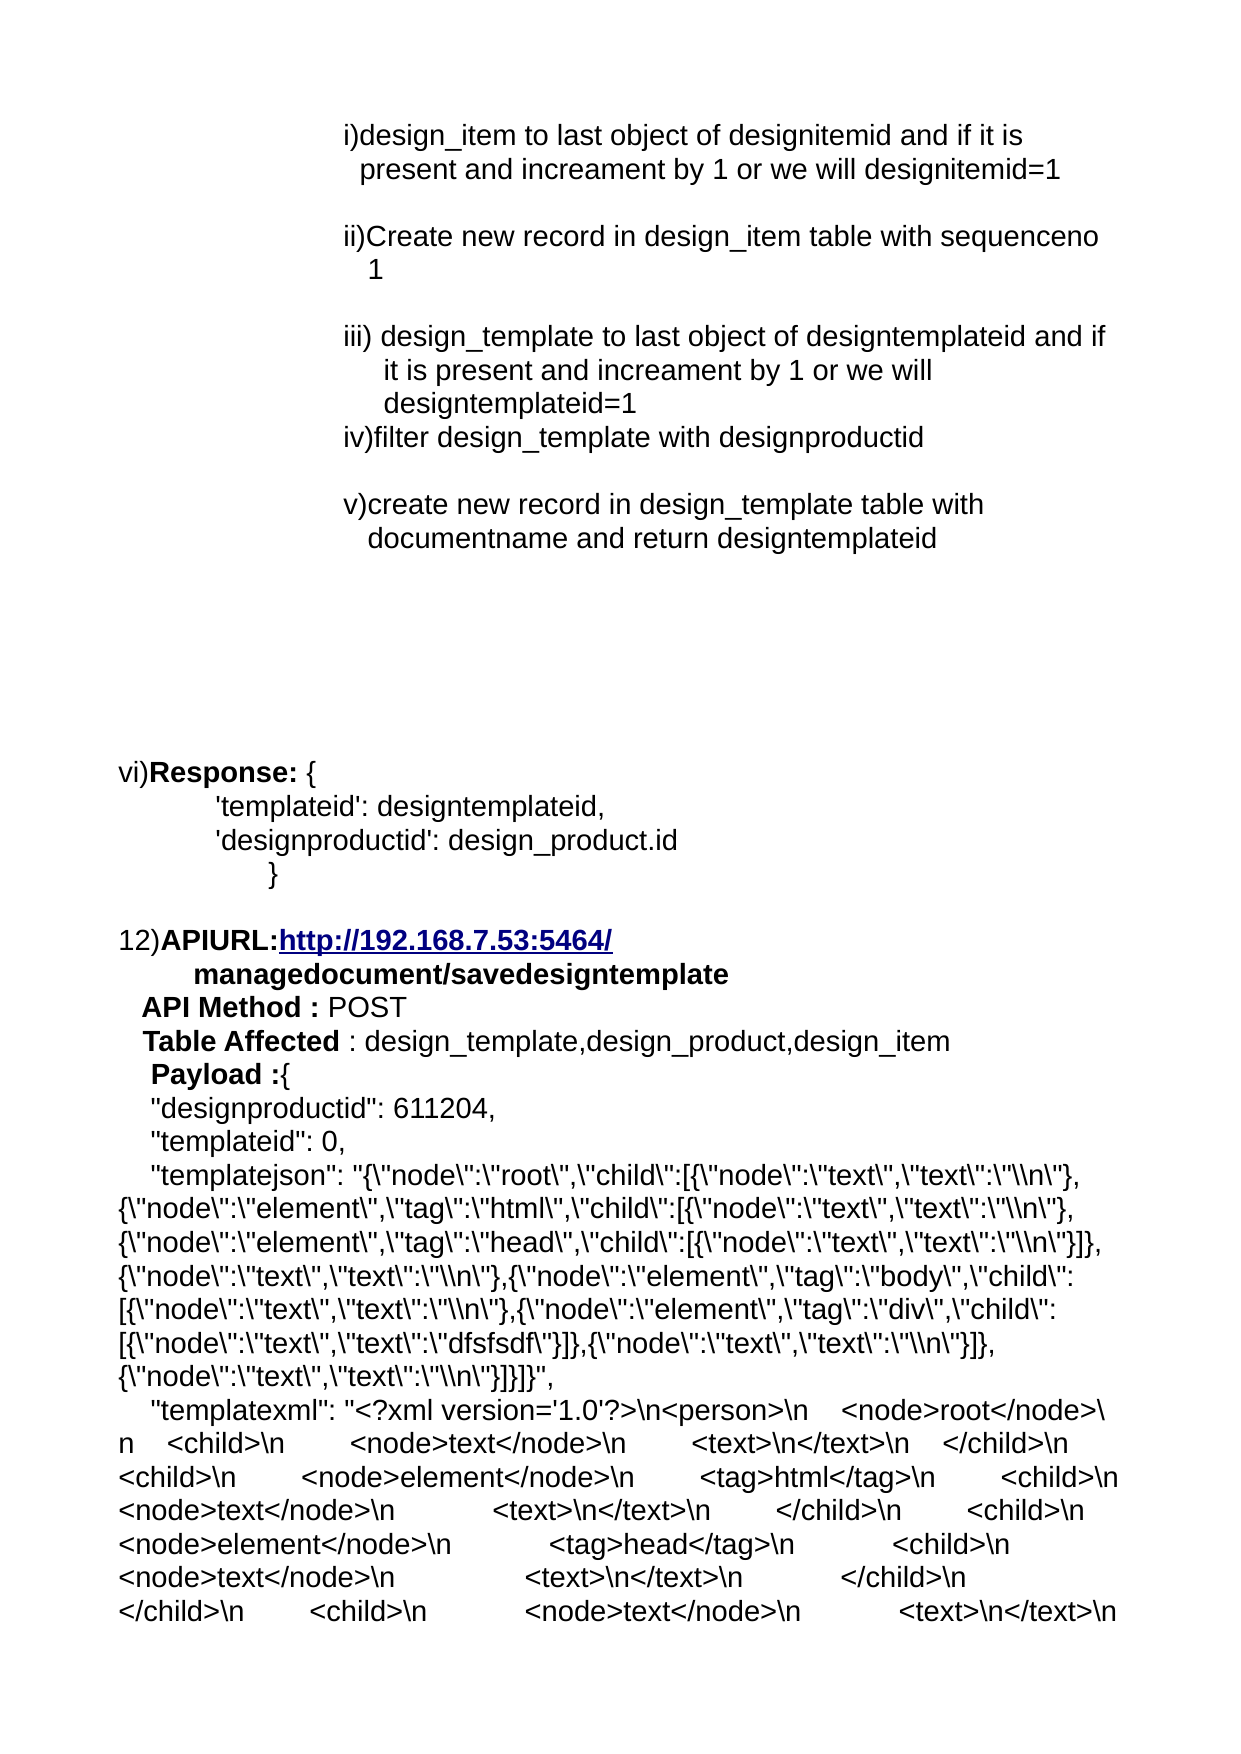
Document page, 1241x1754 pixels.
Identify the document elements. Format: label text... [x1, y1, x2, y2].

text Table Affected : design_template,design_product,design_item [118, 1024, 1122, 1057]
text Payload :{ [118, 1057, 1122, 1091]
text vi)Response: { [118, 755, 1122, 789]
text "templatexml": "<?xml version='1.0'?>\n<person>\n <node>root</node>\n <child>\n <node>text</node>\n <text>\n</text>\n </child>\n <child>\n <node>element</node>\n <tag>html</tag>\n <child>\n <node>text</node>\n <text>\n</text>\n </child>\n <child>\n <node>element</node>\n <tag>head</tag>\n <child>\n <node>text</node>\n <text>\n</text>\n </child>\n </child>\n <child>\n <node>text</node>\n <text>\n</text>\n [118, 1393, 1122, 1627]
text i)design_item to last object of designitemid and if it is present and increament by 1 or we will designitemid=1 [118, 118, 1122, 185]
text iii) design_template to last object of designtemplateid and if it is present and increament by 1 or we will designtemplateid=1 [118, 319, 1122, 420]
text 'designproductid': design_product.id [118, 822, 1122, 856]
text "templatejson": "{\"node\":\"root\",\"child\":[{\"node\":\"text\",\"text\":\"\\n\"},{\"node\":\"element\",\"tag\":\"html\",\"child\":[{\"node\":\"text\",\"text\":\"\\n\"},{\"node\":\"element\",\"tag\":\"head\",\"child\":[{\"node\":\"text\",\"text\":\"\\n\"}]},{\"node\":\"text\",\"text\":\"\\n\"},{\"node\":\"element\",\"tag\":\"body\",\"child\":[{\"node\":\"text\",\"text\":\"\\n\"},{\"node\":\"element\",\"tag\":\"div\",\"child\":[{\"node\":\"text\",\"text\":\"dfsfsdf\"}]},{\"node\":\"text\",\"text\":\"\\n\"}]},{\"node\":\"text\",\"text\":\"\\n\"}]}]}", [118, 1158, 1122, 1393]
text "designproductid": 611204, [118, 1091, 1122, 1124]
text iv)filter design_template with designproductid [118, 420, 1122, 453]
text ii)Create new record in design_item table with sequenceno 1 [118, 219, 1122, 286]
text } [118, 856, 1122, 889]
text "templateid": 0, [118, 1124, 1122, 1158]
text 12)APIURL:http://192.168.7.53:5464/ managedocument/savedesigntemplate [118, 923, 1122, 990]
text API Method : POST [118, 990, 1122, 1024]
text 'templateid': designtemplateid, [118, 789, 1122, 822]
text v)create new record in design_template table with documentname and return designtemplateid [118, 487, 1122, 554]
